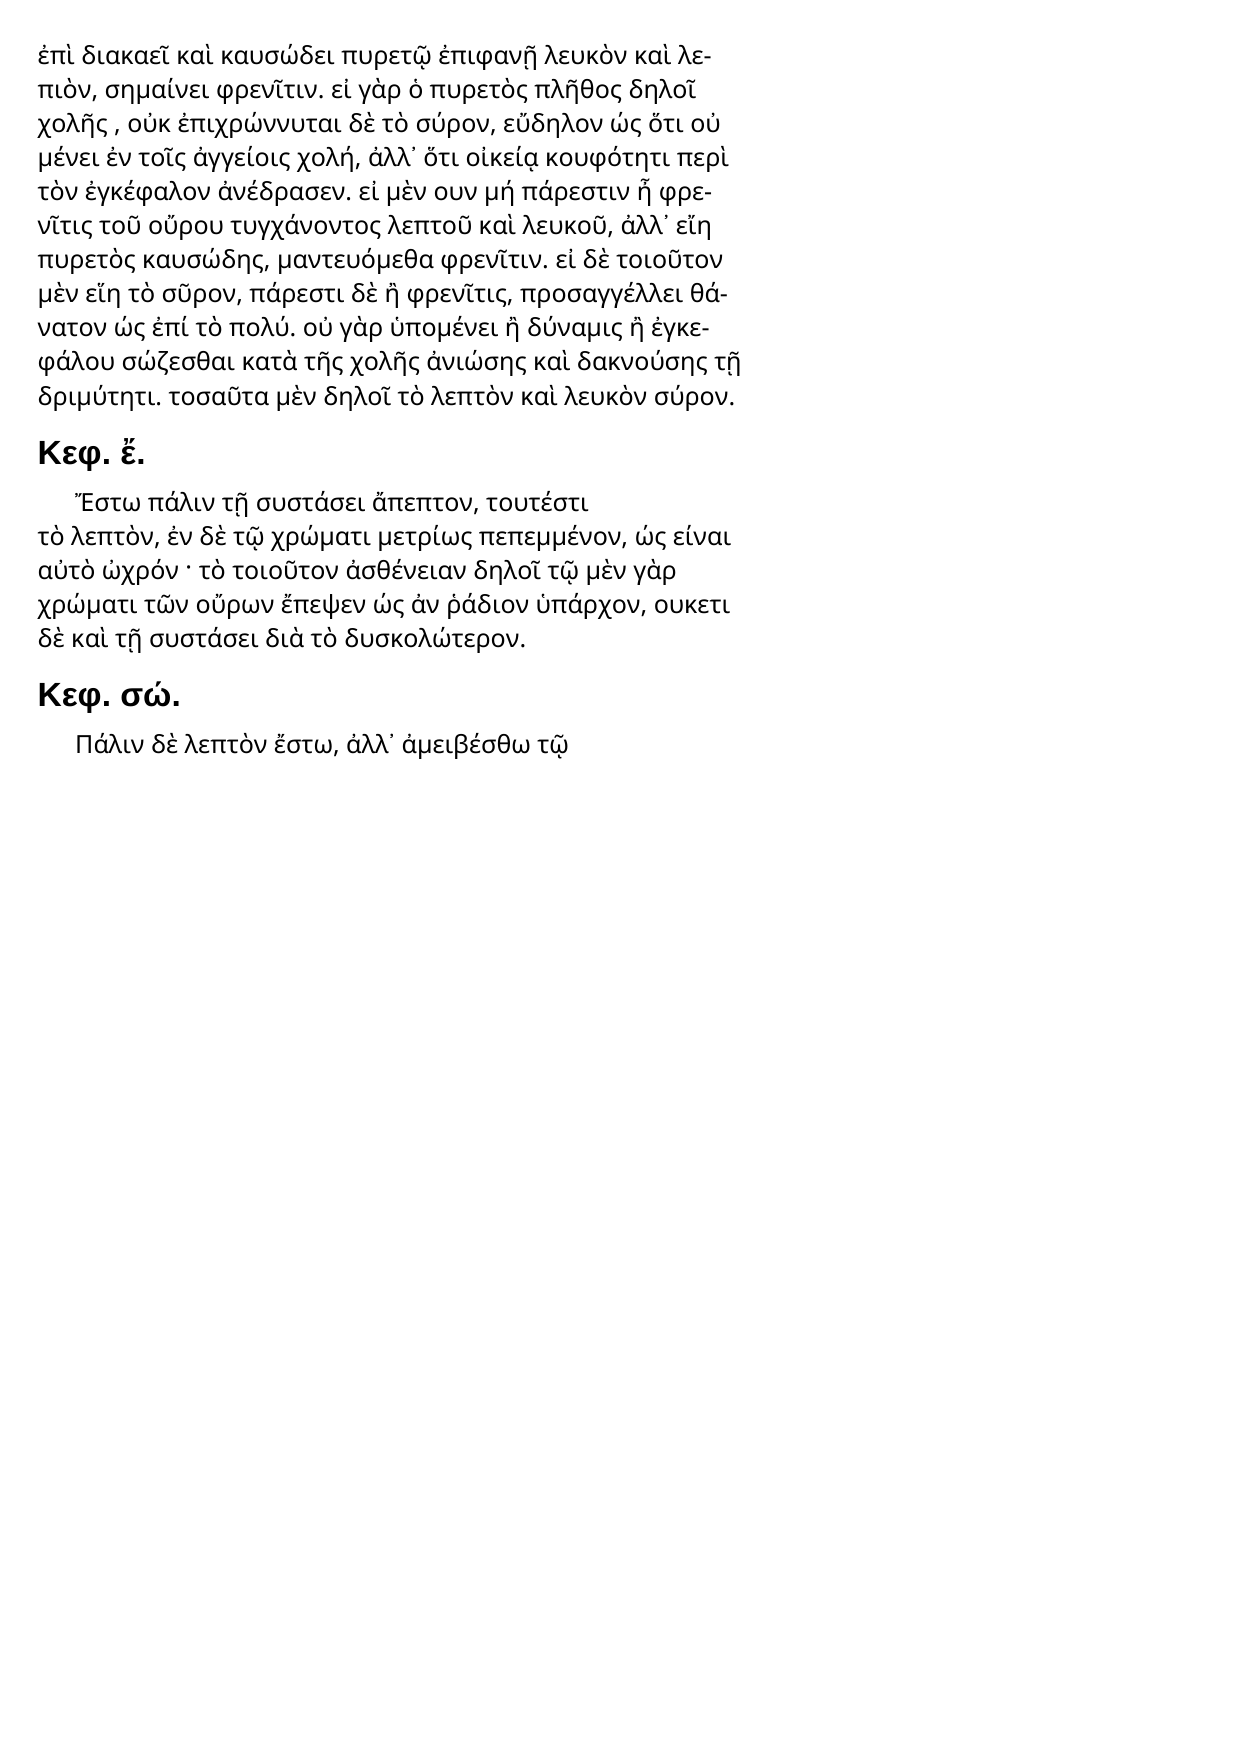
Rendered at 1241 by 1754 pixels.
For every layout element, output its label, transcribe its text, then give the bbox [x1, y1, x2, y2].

subtitle Κεφ. ἔ. [37, 433, 1203, 472]
text ἐπὶ διακαεῖ καὶ καυσώδει πυρετῷ ἐπιφανῇ λευκὸν καὶ λε- πιὸν, σημαίνει φρενῖτιν. εἰ γὰρ ὁ πυρετὸς πλῆθος δηλοῖ χολῆς , οὐκ ἐπιχρώννυται δὲ τὸ σύρον, εὔδηλον ώς ὅτι οὐ μένει ἐν τοῖς ἀγγείοις χολή, ἀλλ᾽ ὅτι οἰκείᾳ κουφότητι περὶ τὸν ἐγκέφαλον ἀνέδρασεν. εἰ μὲν ουν μή πάρεστιν ἦ φρε- νῖτις τοῦ οὔρου τυγχάνοντος λεπτοῦ καὶ λευκοῦ, ἀλλ᾽ εἴη πυρετὸς καυσώδης, μαντευόμεθα φρενῖτιν. εἰ δὲ τοιοῦτον μὲν εἵη τὸ σῦρον, πάρεστι δὲ ἢ φρενῖτις, προσαγγέλλει θά- νατον ώς ἐπί τὸ πολύ. οὐ γὰρ ὑπομένει ἢ δύναμις ἢ ἐγκε- φάλου σώζεσθαι κατὰ τῆς χολῆς ἀνιώσης καὶ δακνούσης τῇ δριμύτητι. τοσαῦτα μὲν δηλοῖ τὸ λεπτὸν καὶ λευκὸν σύρον. [37, 37, 1203, 412]
text Πάλιν δὲ λεπτὸν ἔστω, ἀλλ᾽ ἀμειβέσθω τῷ [37, 726, 1203, 761]
subtitle Κεφ. σώ. [37, 675, 1203, 714]
text Ἔστω πάλιν τῇ συστάσει ἄπεπτον, τουτέστι τὸ λεπτὸν, ἐν δὲ τῷ χρώματι μετρίως πεπεμμένον, ώς είναι αὐτὸ ὠχρόν · τὸ τοιοῦτον ἀσθένειαν δηλοῖ τῷ μὲν γὰρ χρώματι τῶν οὔρων ἔπεψεν ώς ἀν ῥάδιον ὑπάρχον, ουκετι δὲ καὶ τῇ συστάσει διὰ τὸ δυσκολώτερον. [37, 484, 1203, 654]
